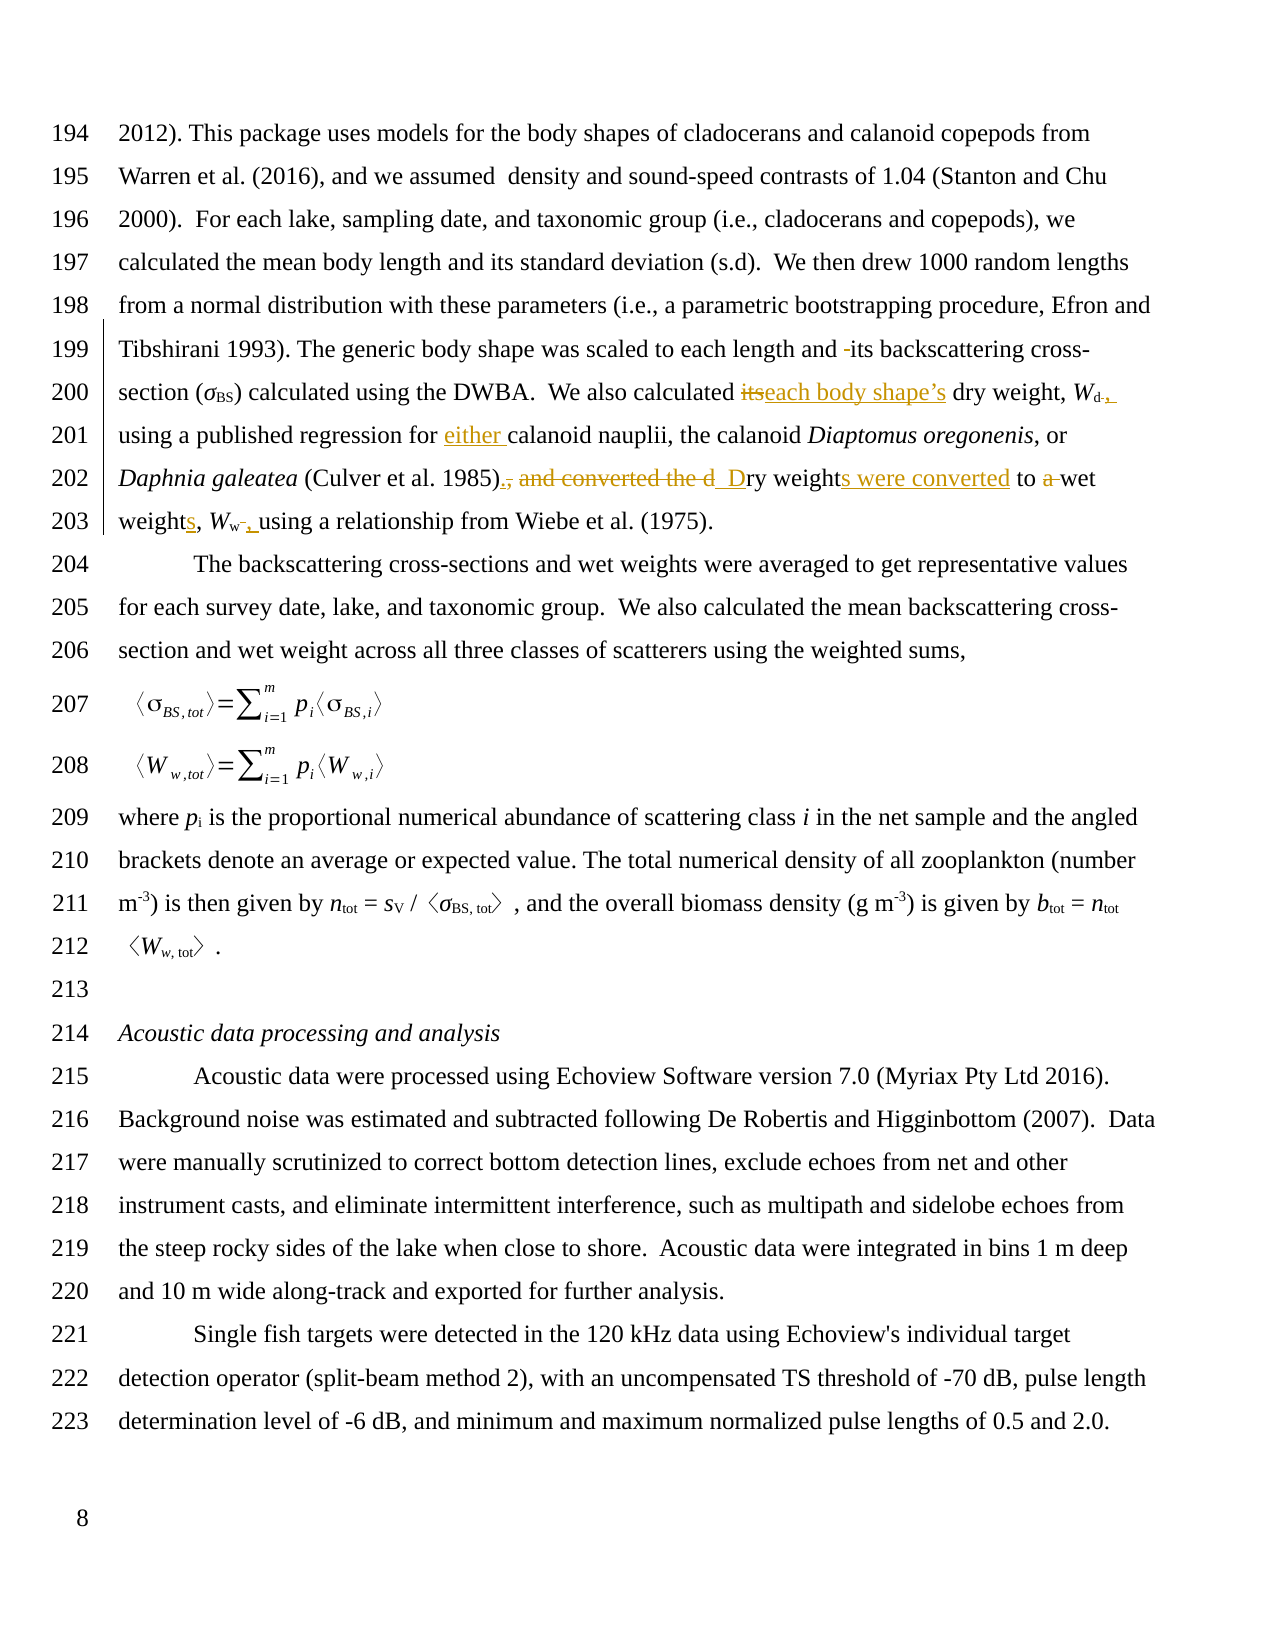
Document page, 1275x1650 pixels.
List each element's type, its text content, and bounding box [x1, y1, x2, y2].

text 2012)⁠. This package uses models for the body shapes of cladocerans and calanoid copepods from Warren et al. (2016)⁠, and we assumed density and sound-speed contrasts of 1.04 (Stanton and Chu 2000)⁠. For each lake, sampling date, and taxonomic group (i.e., cladocerans and copepods), we calculated the mean body length and its standard deviation (s.d). We then drew 1000 random lengths from a normal distribution with these parameters (i.e., a parametric bootstrapping procedure, Efron and Tibshirani 1993⁠). The generic body shape was scaled to each length and its backscattering cross-section (σBS) calculated using the DWBA. We also calculated each body shape’s dry weight, Wd, using a published regression for either calanoid nauplii, the calanoid Diaptomus oregonenis, or Daphnia galeatea (Culver et al. 1985)⁠. Dry weights were converted to wet weights, Ww, using a relationship from Wiebe et al. (1975)⁠. [118, 118, 1157, 535]
text Acoustic data were processed using Echoview Software version 7.0 (Myriax Pty Ltd 2016)⁠. Background noise was estimated and subtracted following De Robertis and Higginbottom (2007)⁠. Data were manually scrutinized to correct bottom detection lines, exclude echoes from net and other instrument casts, and eliminate intermittent interference, such as multipath and sidelobe echoes from the steep rocky sides of the lake when close to shore. Acoustic data were integrated in bins 1 m deep and 10 m wide along-track and exported for further analysis. [118, 1061, 1157, 1305]
text where pi is the proportional numerical abundance of scattering class i in the net sample and the angled brackets denote an average or expected value. The total numerical density of all zooplankton (number m-3) is then given by ntot = sV /〈σBS, tot〉, and the overall biomass density (g m-3) is given by btot = ntot 〈Ww, tot〉. [118, 802, 1157, 960]
text The backscattering cross-sections and wet weights were averaged to get representative values for each survey date, lake, and taxonomic group. We also calculated the mean backscattering cross-section and wet weight across all three classes of scatterers using the weighted sums, [118, 549, 1157, 664]
text Single fish targets were detected in the 120 kHz data using Echoview's individual target detection operator (split-beam method 2), with an uncompensated TS threshold of -70 dB, pulse length determination level of -6 dB, and minimum and maximum normalized pulse lengths of 0.5 and 2.0. [118, 1319, 1157, 1434]
text Acoustic data processing and analysis [118, 1018, 1157, 1046]
